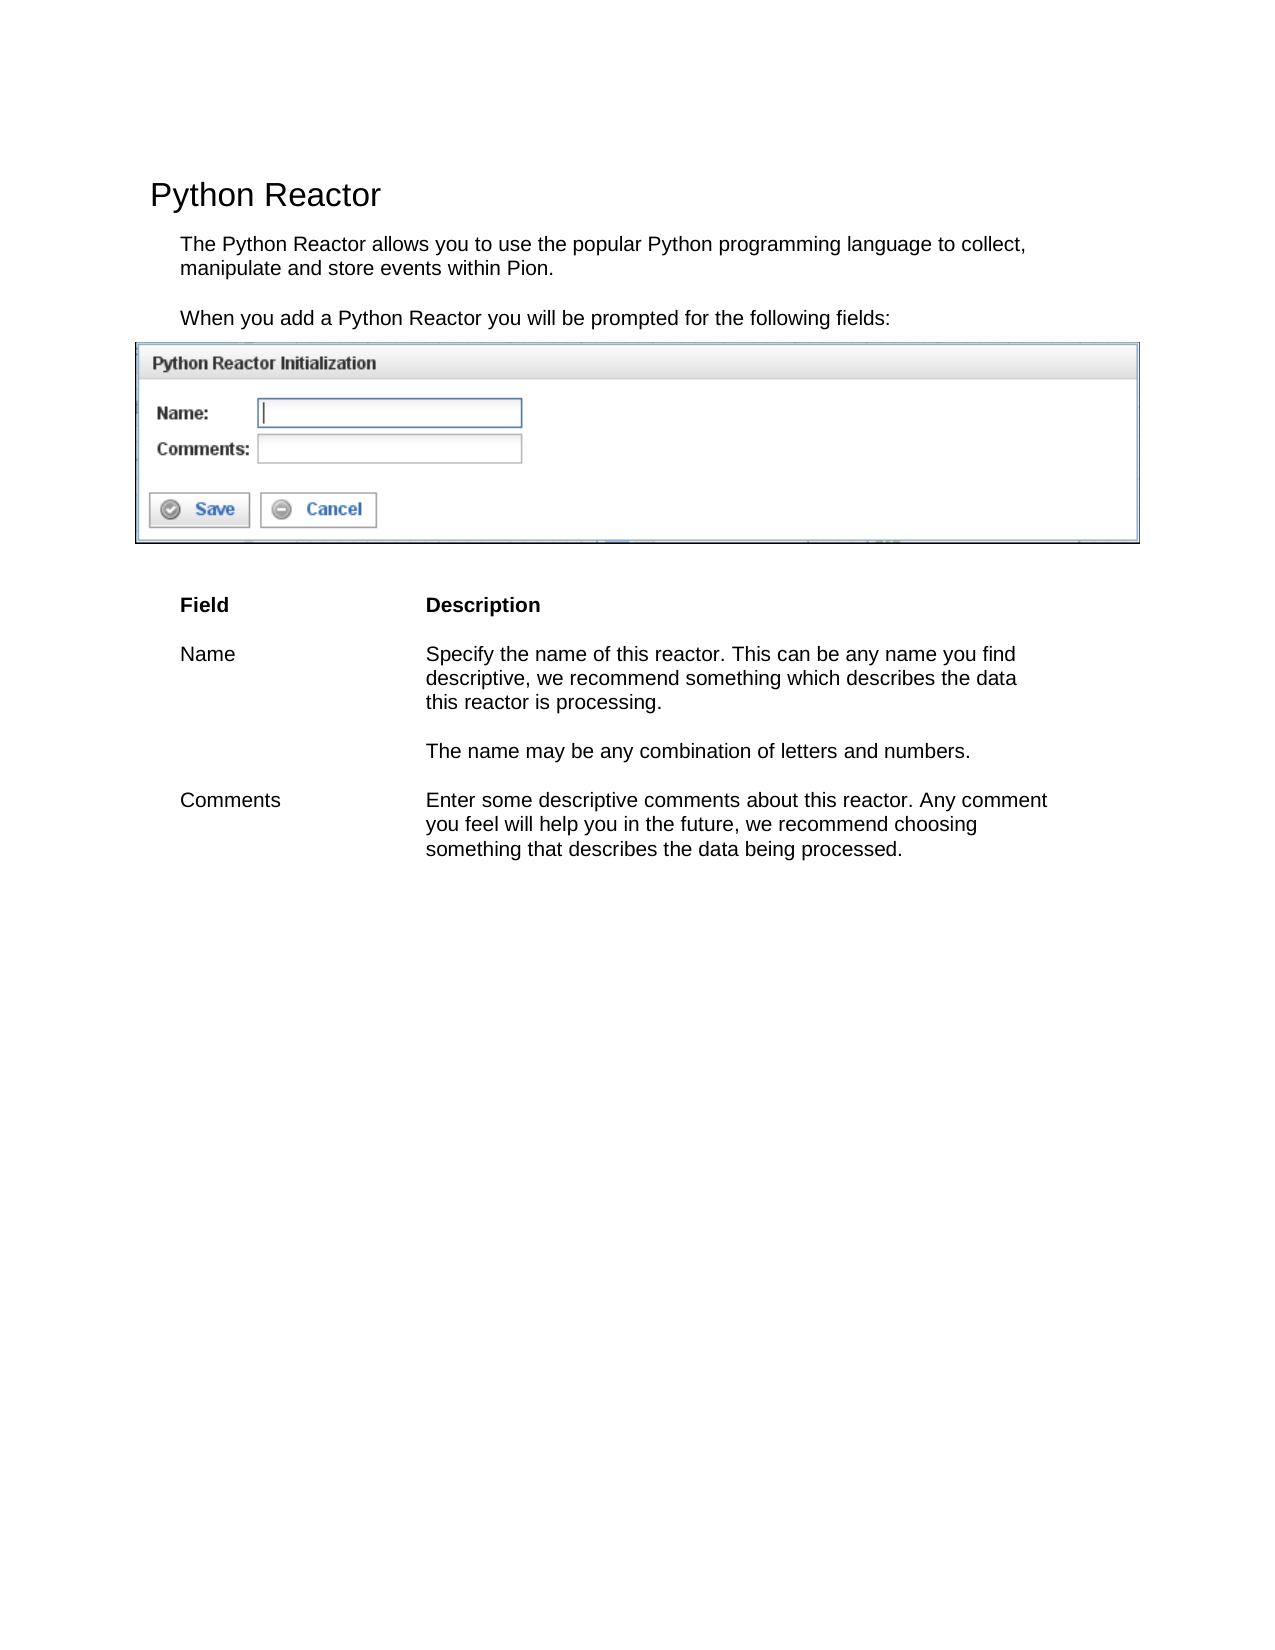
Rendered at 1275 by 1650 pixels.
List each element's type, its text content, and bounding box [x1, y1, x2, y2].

table_cell Enter some descriptive comments about this reactor. Any comment you feel will help you in the future, we recommend choosing something that describes the data being processed. [384, 776, 1061, 873]
subtitle Python Reactor [150, 175, 1125, 213]
text The Python Reactor allows you to use the popular Python programming language to collect, manipulate and store events within Pion. [180, 232, 1125, 280]
table_header Field [139, 581, 384, 629]
table_cell Name [139, 630, 384, 776]
picture [135, 342, 1140, 544]
table_header Description [384, 581, 1061, 629]
table_cell Specify the name of this reactor. This can be any name you find descriptive, we recommend something which describes the data this reactor is processing. The name may be any combination of letters and numbers. [384, 630, 1061, 776]
table_cell Comments [139, 776, 384, 873]
text When you add a Python Reactor you will be prompted for the following fields: [180, 305, 1125, 329]
